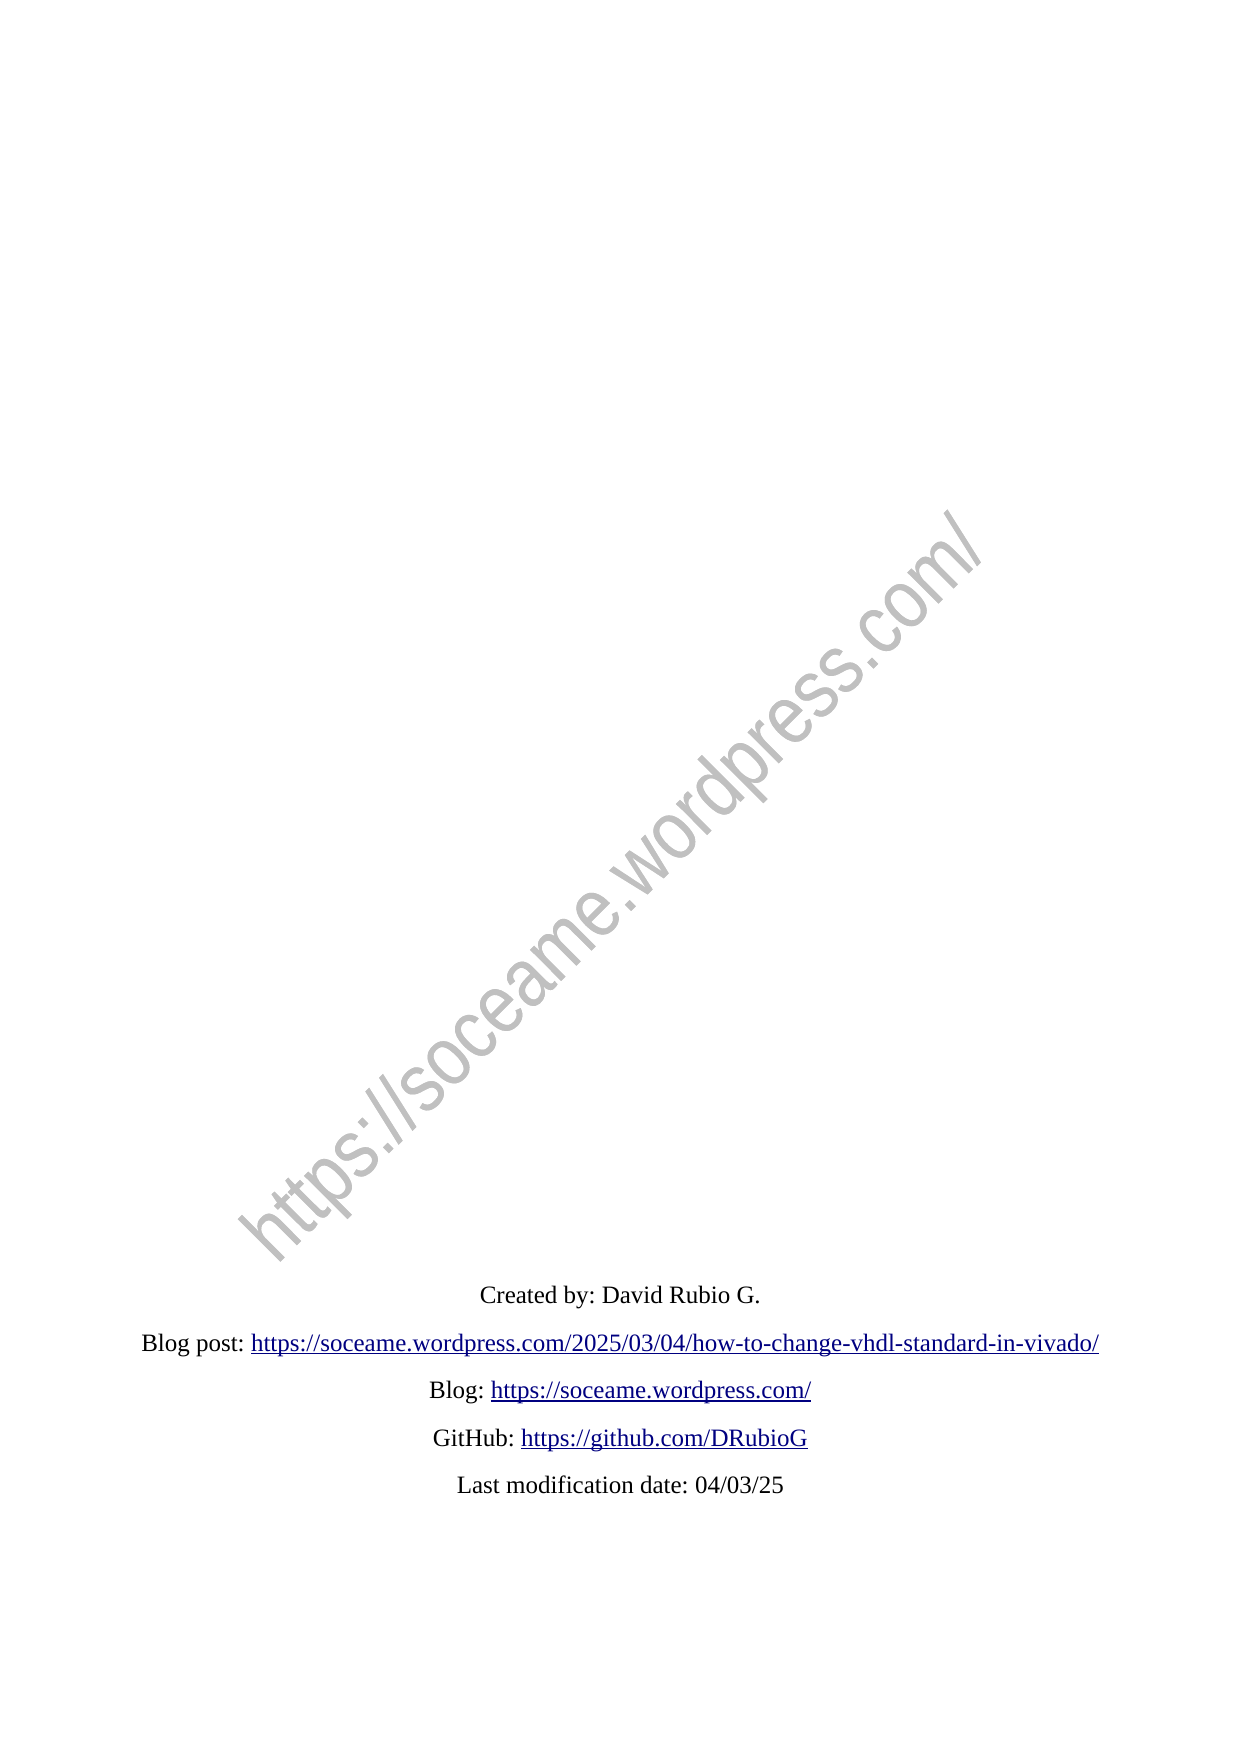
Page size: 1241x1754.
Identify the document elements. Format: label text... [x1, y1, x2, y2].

text GitHub: https://github.com/DRubioG [118, 1423, 1122, 1452]
text Last modification date: 04/03/25 [118, 1471, 1122, 1499]
text Blog post: https://soceame.wordpress.com/2025/03/04/how-to-change-vhdl-standard-in-vivado/ [118, 1328, 1122, 1357]
text Blog: https://soceame.wordpress.com/ [118, 1375, 1122, 1404]
text Created by: David Rubio G. [118, 1280, 1122, 1309]
